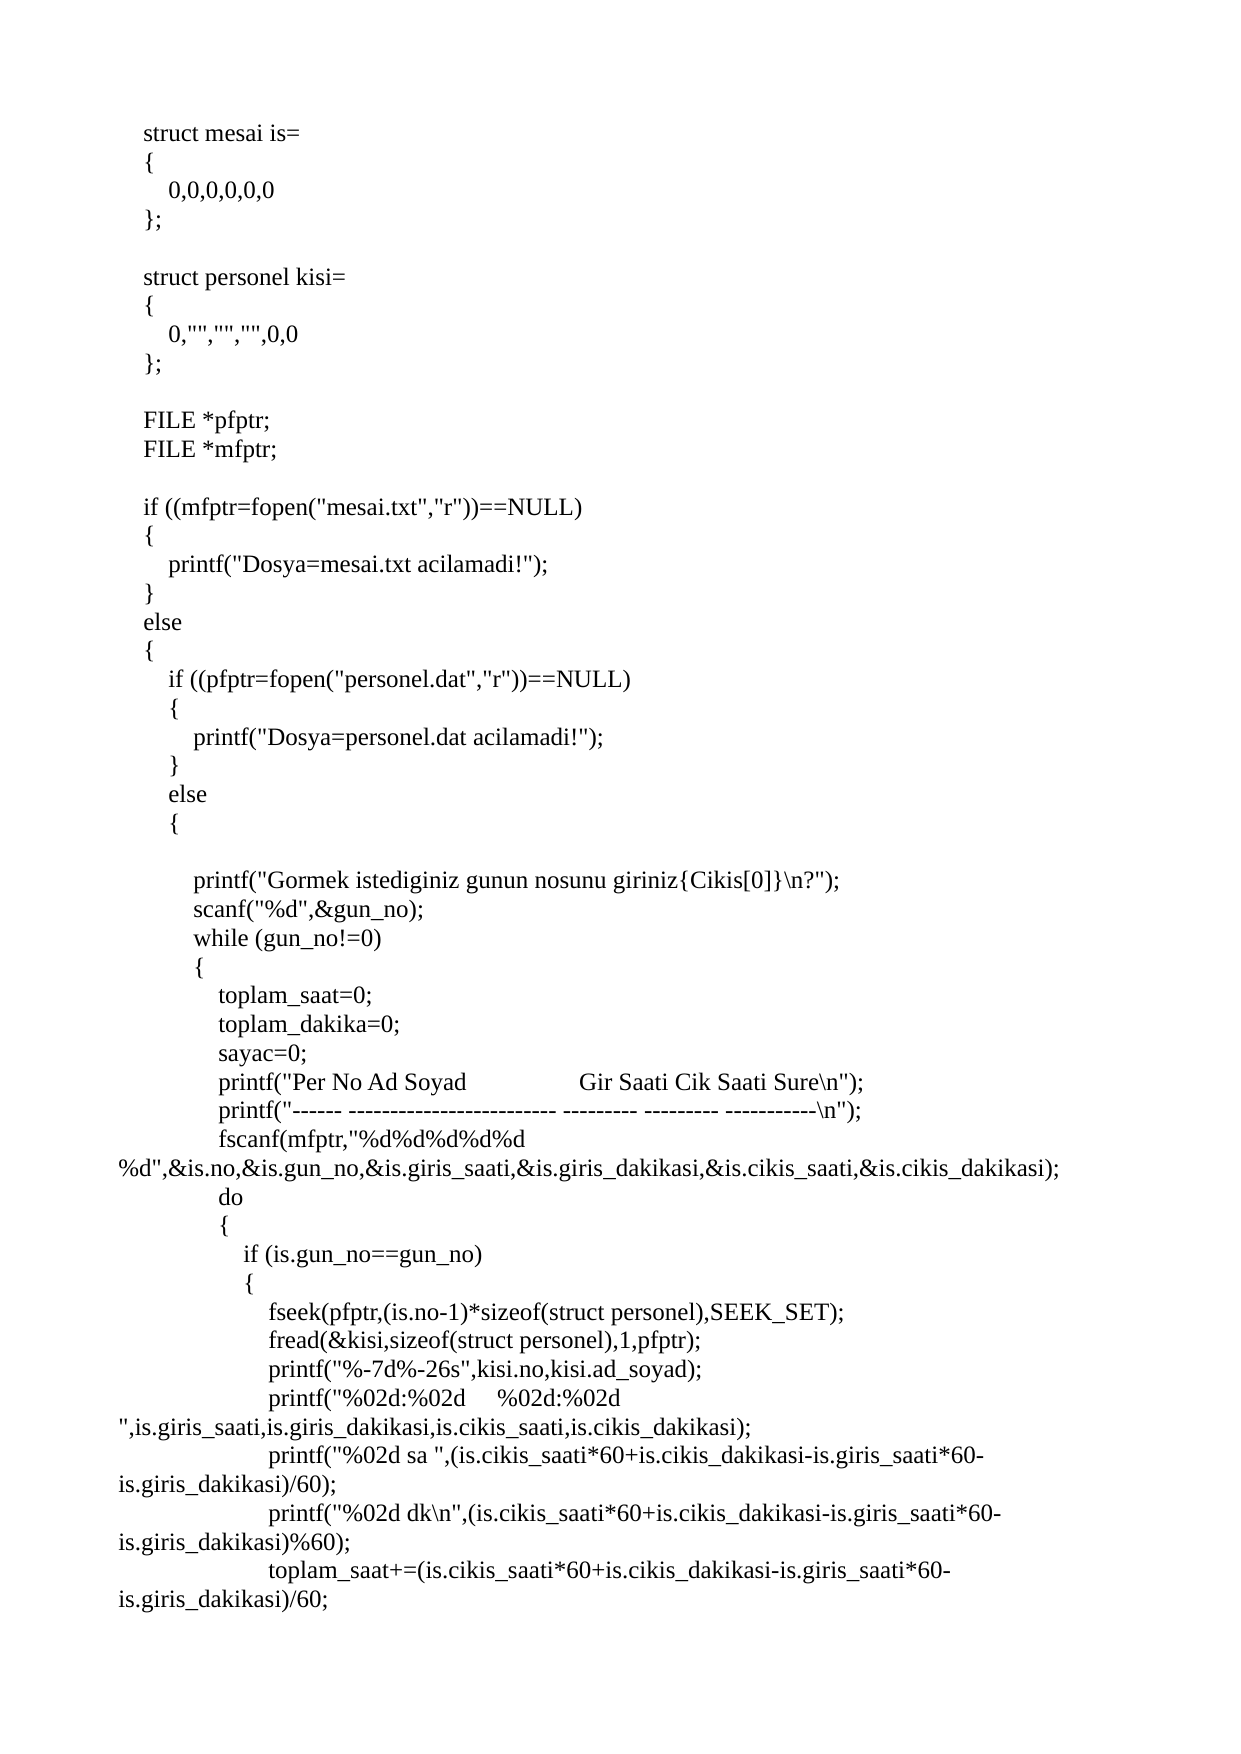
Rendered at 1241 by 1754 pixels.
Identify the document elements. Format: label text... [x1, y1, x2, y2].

text { [118, 693, 1122, 722]
text fread(&kisi,sizeof(struct personel),1,pfptr); [118, 1326, 1122, 1354]
text { [118, 808, 1122, 837]
text } [118, 751, 1122, 779]
text } [118, 578, 1122, 607]
text struct personel kisi= [118, 262, 1122, 291]
text printf("Dosya=personel.dat acilamadi!"); [118, 722, 1122, 751]
text printf("%02d dk\n",(is.cikis_saati*60+is.cikis_dakikasi-is.giris_saati*60-is.giris_dakikasi)%60); [118, 1498, 1122, 1556]
text printf("------ ------------------------- --------- --------- -----------\n"); [118, 1096, 1122, 1124]
text { [118, 636, 1122, 664]
text fseek(pfptr,(is.no-1)*sizeof(struct personel),SEEK_SET); [118, 1297, 1122, 1326]
text { [118, 521, 1122, 549]
text printf("Per No Ad Soyad Gir Saati Cik Saati Sure\n"); [118, 1067, 1122, 1096]
text toplam_saat+=(is.cikis_saati*60+is.cikis_dakikasi-is.giris_saati*60-is.giris_dakikasi)/60; [118, 1556, 1122, 1613]
text FILE *pfptr; [118, 406, 1122, 434]
text printf("%02d sa ",(is.cikis_saati*60+is.cikis_dakikasi-is.giris_saati*60-is.giris_dakikasi)/60); [118, 1441, 1122, 1498]
text if (is.gun_no==gun_no) [118, 1239, 1122, 1268]
text { [118, 1211, 1122, 1239]
text 0,"","","",0,0 [118, 319, 1122, 348]
text toplam_dakika=0; [118, 1009, 1122, 1038]
text scanf("%d",&gun_no); [118, 894, 1122, 923]
text printf("Gormek istediginiz gunun nosunu giriniz{Cikis[0]}\n?"); [118, 866, 1122, 894]
text { [118, 952, 1122, 981]
text 0,0,0,0,0,0 [118, 176, 1122, 204]
text while (gun_no!=0) [118, 923, 1122, 952]
text sayac=0; [118, 1038, 1122, 1067]
text else [118, 607, 1122, 636]
text { [118, 147, 1122, 176]
text toplam_saat=0; [118, 981, 1122, 1009]
text struct mesai is= [118, 118, 1122, 147]
text { [118, 291, 1122, 319]
text }; [118, 348, 1122, 377]
text { [118, 1268, 1122, 1297]
text else [118, 779, 1122, 808]
text do [118, 1182, 1122, 1211]
text fscanf(mfptr,"%d%d%d%d%d%d",&is.no,&is.gun_no,&is.giris_saati,&is.giris_dakikasi,&is.cikis_saati,&is.cikis_dakikasi); [118, 1124, 1122, 1182]
text printf("%02d:%02d %02d:%02d ",is.giris_saati,is.giris_dakikasi,is.cikis_saati,is.cikis_dakikasi); [118, 1383, 1122, 1441]
text printf("Dosya=mesai.txt acilamadi!"); [118, 549, 1122, 578]
text if ((pfptr=fopen("personel.dat","r"))==NULL) [118, 664, 1122, 693]
text }; [118, 204, 1122, 233]
text printf("%-7d%-26s",kisi.no,kisi.ad_soyad); [118, 1354, 1122, 1383]
text FILE *mfptr; [118, 434, 1122, 463]
text if ((mfptr=fopen("mesai.txt","r"))==NULL) [118, 492, 1122, 521]
